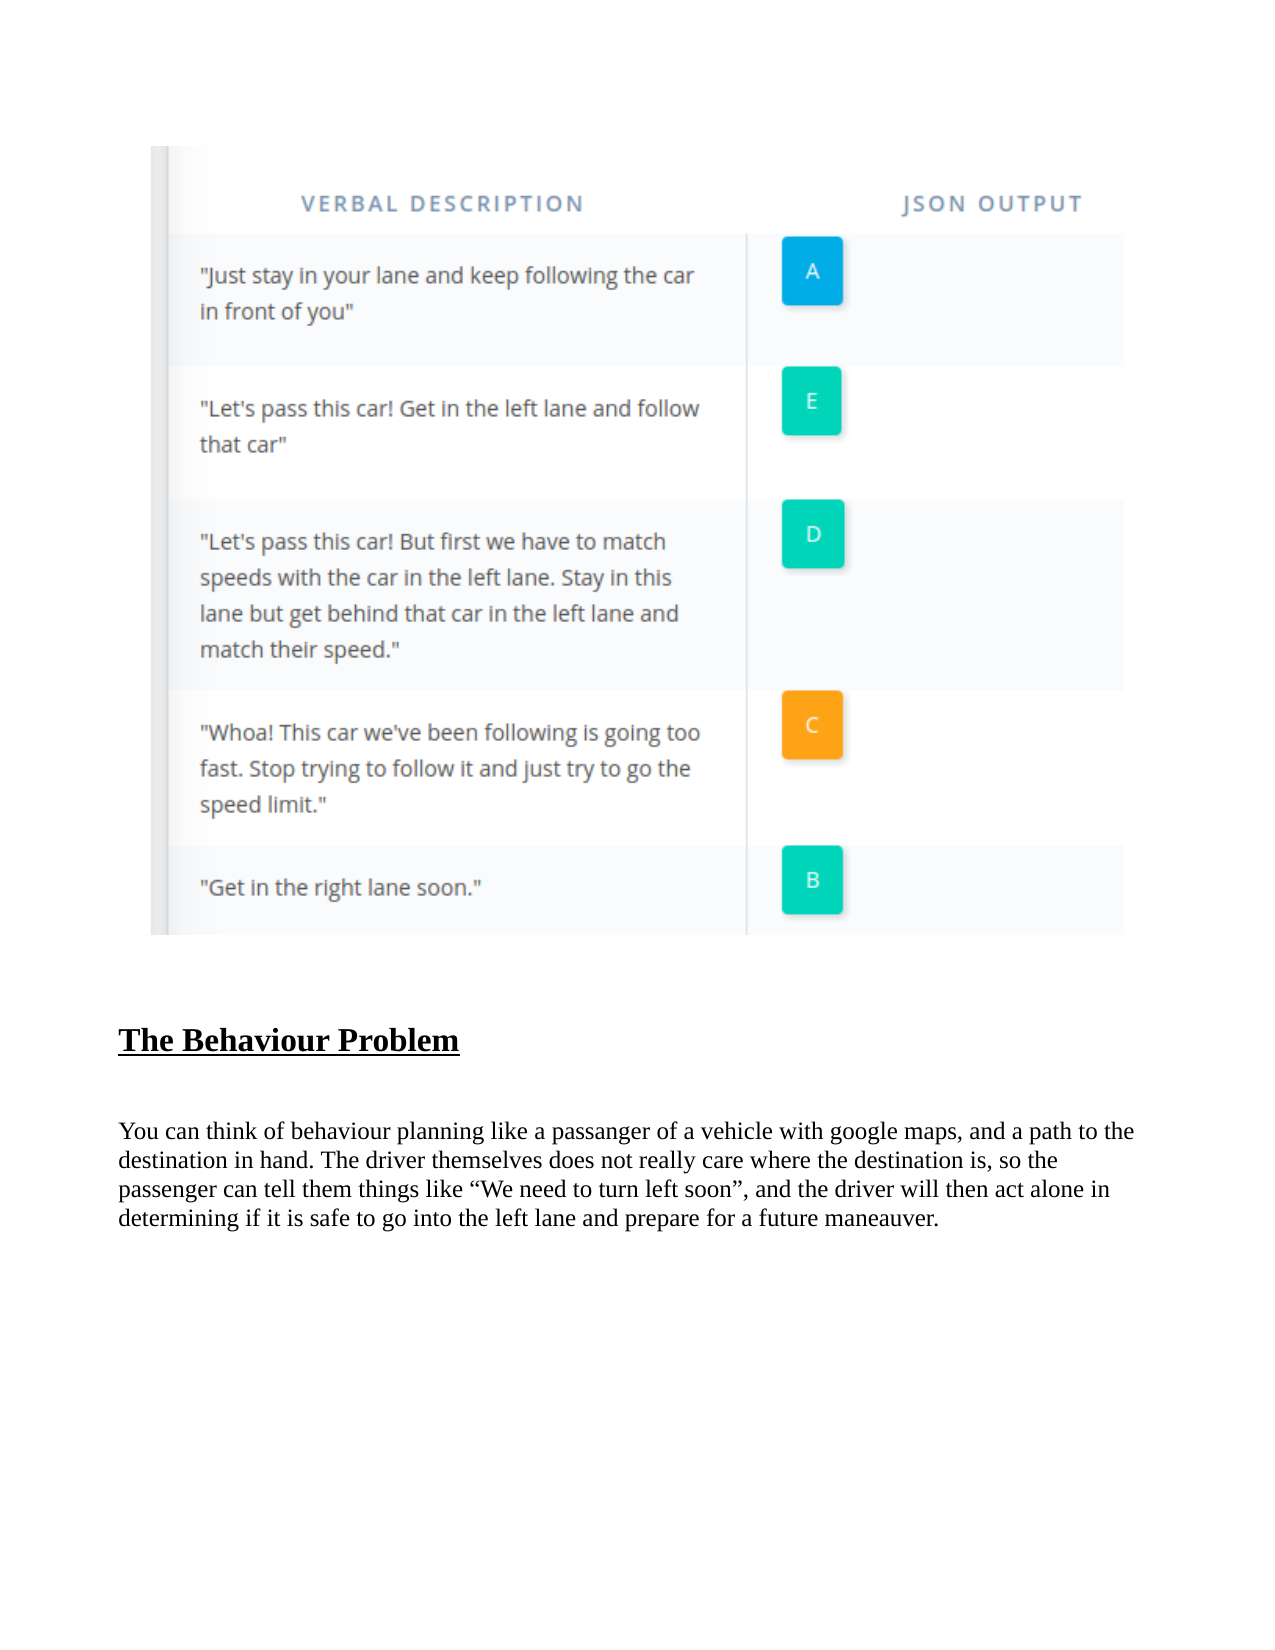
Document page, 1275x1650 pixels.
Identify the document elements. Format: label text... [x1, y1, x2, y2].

picture [150, 146, 1125, 935]
text The Behaviour Problem [118, 1021, 1157, 1059]
text You can think of behaviour planning like a passanger of a vehicle with google maps, and a path to the destination in hand. The driver themselves does not really care where the destination is, so the passenger can tell them things like “We need to turn left soon”, and the driver will then act alone in determining if it is safe to go into the left lane and prepare for a future maneauver. [118, 1116, 1157, 1231]
